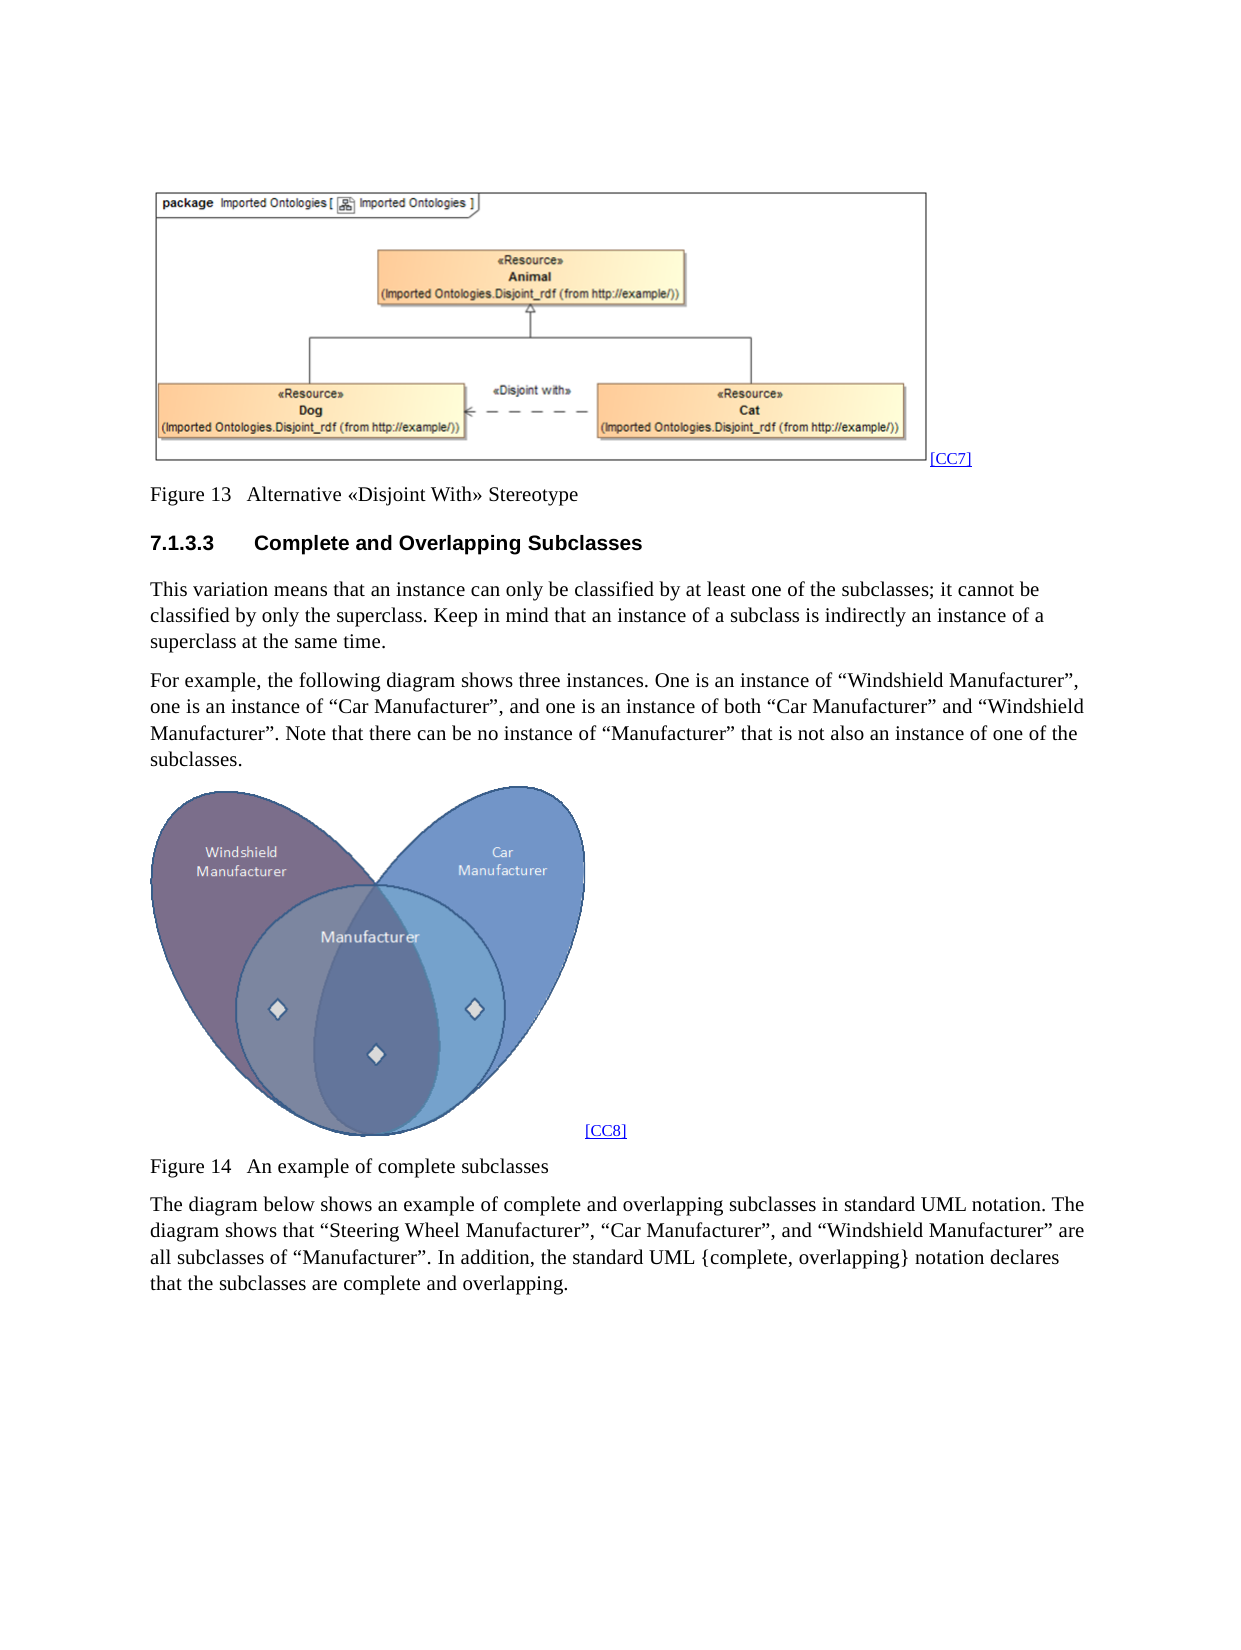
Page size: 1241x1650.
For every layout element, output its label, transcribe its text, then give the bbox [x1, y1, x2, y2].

text The diagram below shows an example of complete and overlapping subclasses in standard UML notation. The diagram shows that “Steering Wheel Manufacturer”, “Car Manufacturer”, and “Windshield Manufacturer” are all subclasses of “Manufacturer”. In addition, the standard UML {complete, overlapping} notation declares that the subclasses are complete and overlapping. [150, 1192, 1090, 1295]
text This variation means that an instance can only be classified by at least one of the subclasses; it cannot be classified by only the superclass. Keep in mind that an instance of a subclass is indirectly an instance of a superclass at the same time. [150, 576, 1090, 653]
text Figure 14 An example of complete subclasses [150, 1153, 1090, 1177]
text For example, the following diagram shows three instances. One is an instance of “Windshield Manufacturer”, one is an instance of “Car Manufacturer”, and one is an instance of both “Car Manufacturer” and “Windshield Manufacturer”. Note that there can be no instance of “Manufacturer” that is not also an instance of one of the subclasses. [150, 667, 1090, 771]
picture [150, 188, 930, 465]
text [CC7] [150, 188, 1090, 468]
subtitle Complete and Overlapping Subclasses [150, 530, 1090, 554]
picture [150, 785, 586, 1137]
text Figure 13 Alternative «Disjoint With» Stereotype [150, 482, 1090, 506]
text [CC8] [150, 785, 1090, 1140]
